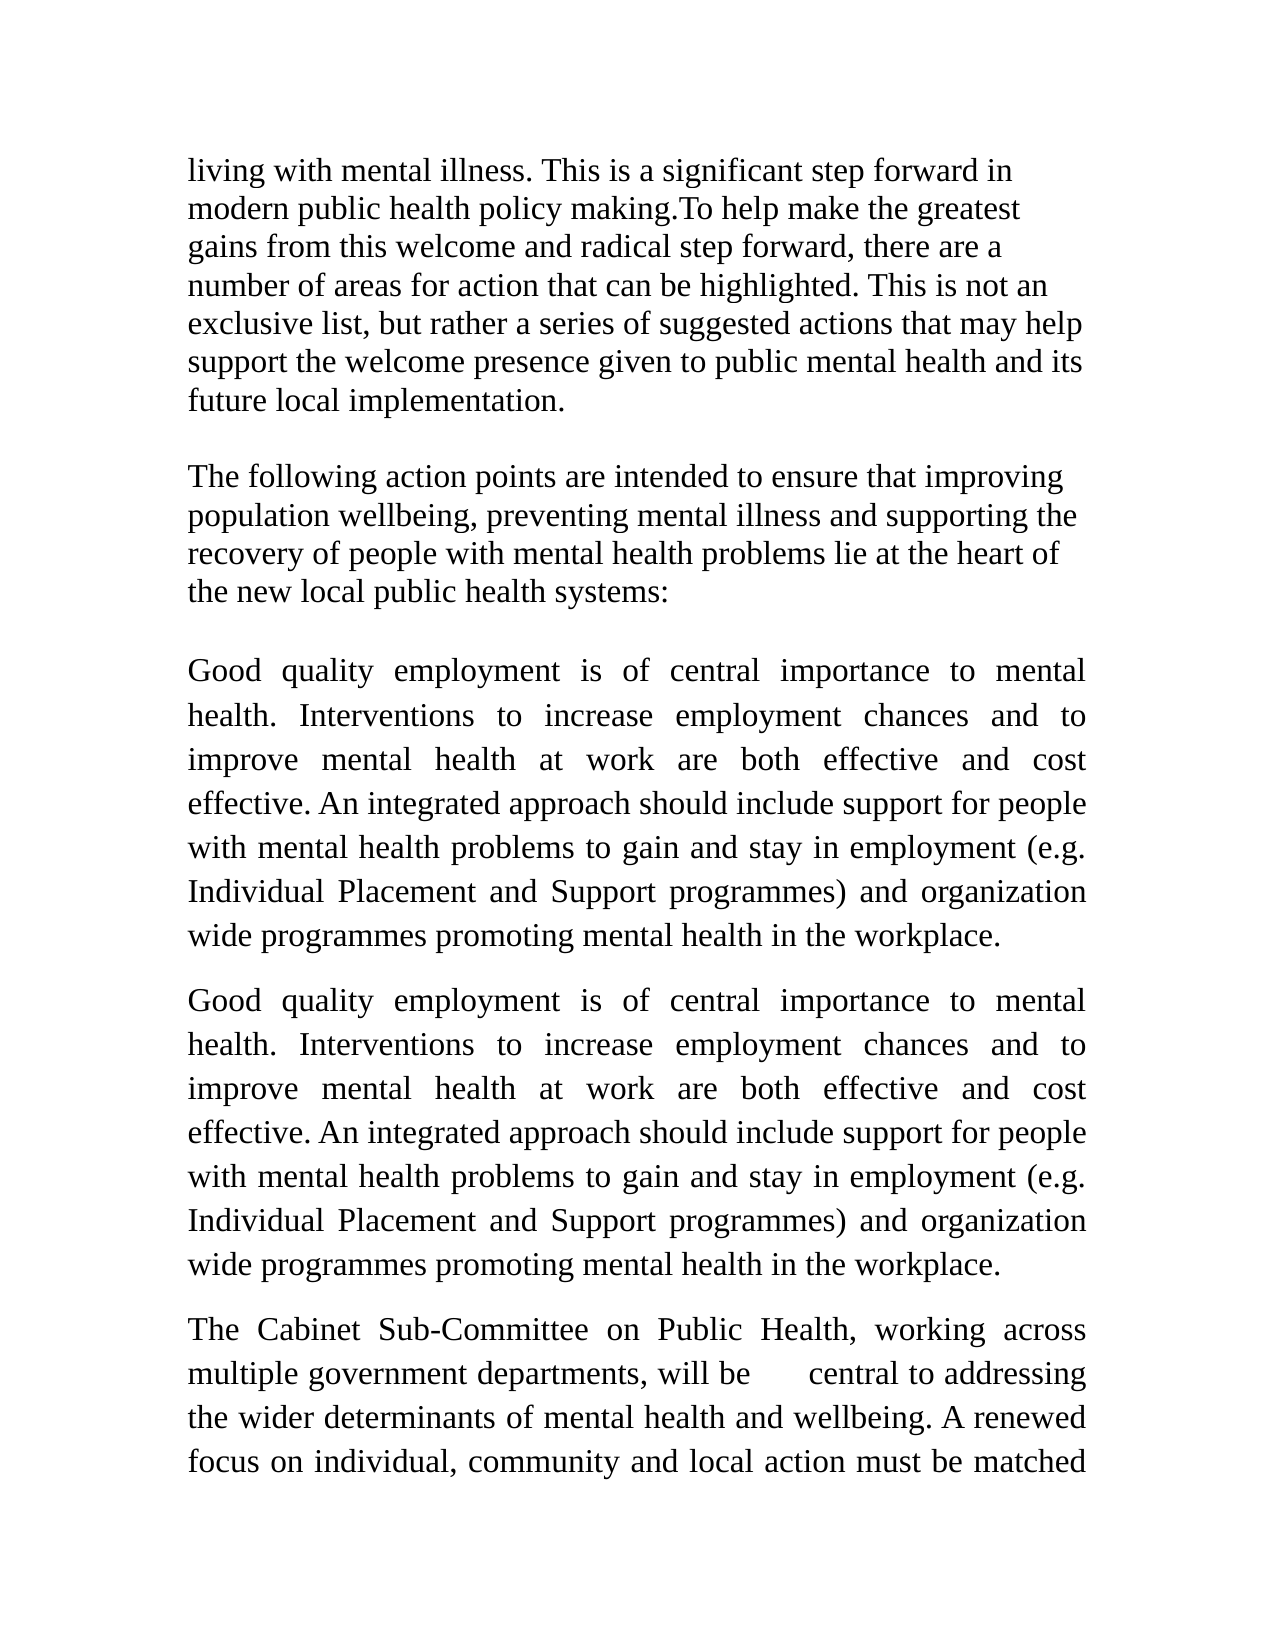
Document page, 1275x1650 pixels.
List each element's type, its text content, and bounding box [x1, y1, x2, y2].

text Good quality employment is of central importance to mental health. Interventions to increase employment chances and to improve mental health at work are both effective and cost effective. An integrated approach should include support for people with mental health problems to gain and stay in employment (e.g. Individual Placement and Support programmes) and organization wide programmes promoting mental health in the workplace. [187, 980, 1087, 1283]
text The following action points are intended to ensure that improving population wellbeing, preventing mental illness and supporting the recovery of people with mental health problems lie at the heart of the new local public health systems: [187, 457, 1087, 610]
text Good quality employment is of central importance to mental health. Interventions to increase employment chances and to improve mental health at work are both effective and cost effective. An integrated approach should include support for people with mental health problems to gain and stay in employment (e.g. Individual Placement and Support programmes) and organization wide programmes promoting mental health in the workplace. [187, 651, 1087, 953]
text The Cabinet Sub-Committee on Public Health, working across multiple government departments, will be central to addressing the wider determinants of mental health and wellbeing. A renewed focus on individual, community and local action must be matched [187, 1309, 1087, 1480]
text living with mental illness. This is a significant step forward in modern public health policy making.To help make the greatest gains from this welcome and radical step forward, there are a number of areas for action that can be highlighted. This is not an exclusive list, but rather a series of suggested actions that may help support the welcome presence given to public mental health and its future local implementation. [187, 150, 1087, 418]
